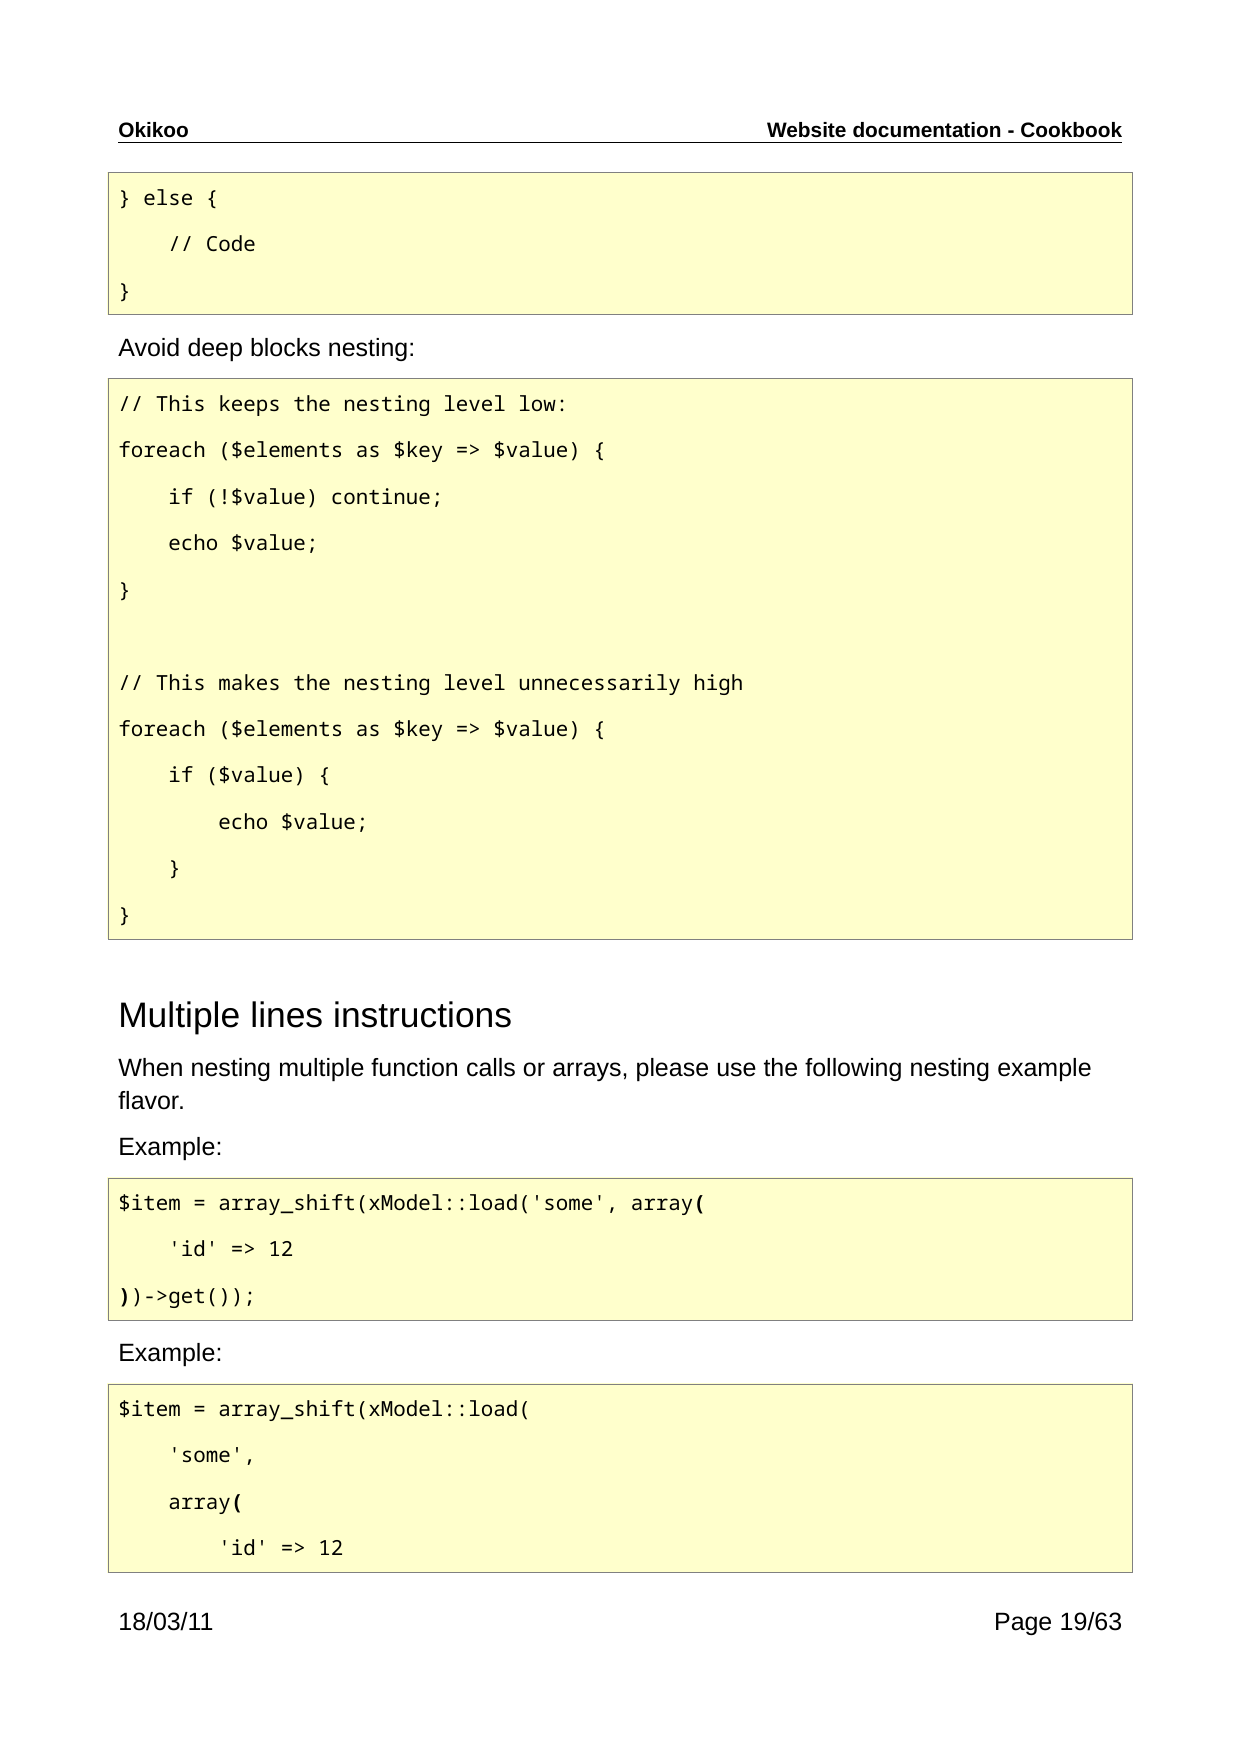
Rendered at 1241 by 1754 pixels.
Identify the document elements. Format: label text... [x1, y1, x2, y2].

text 'id' => 12 [109, 1523, 1132, 1572]
text $item = array_shift(xModel::load( [109, 1385, 1132, 1423]
text } [109, 564, 1132, 603]
subtitle Multiple lines instructions [118, 994, 1122, 1035]
text 'id' => 12 [109, 1224, 1132, 1263]
text array( [109, 1476, 1132, 1516]
text 'some', [109, 1430, 1132, 1469]
text } [109, 265, 1132, 314]
text Avoid deep blocks nesting: [118, 333, 1122, 362]
text if (!$value) continue; [109, 471, 1132, 510]
text if ($value) { [109, 750, 1132, 789]
text echo $value; [109, 796, 1132, 836]
text } [109, 843, 1132, 882]
text Example: [118, 1132, 1122, 1161]
text $item = array_shift(xModel::load('some', array( [109, 1179, 1132, 1216]
text } else { [109, 173, 1132, 211]
text // This keeps the nesting level low: [109, 379, 1132, 417]
text // Code [109, 219, 1132, 258]
text // This makes the nesting level unnecessarily high [109, 657, 1132, 696]
text ))->get()); [109, 1270, 1132, 1320]
text echo $value; [109, 518, 1132, 557]
text foreach ($elements as $key => $value) { [109, 703, 1132, 743]
text Example: [118, 1338, 1122, 1367]
text When nesting multiple function calls or arrays, please use the following nesting example flavor. [118, 1053, 1122, 1115]
text foreach ($elements as $key => $value) { [109, 425, 1132, 464]
text } [109, 889, 1132, 939]
